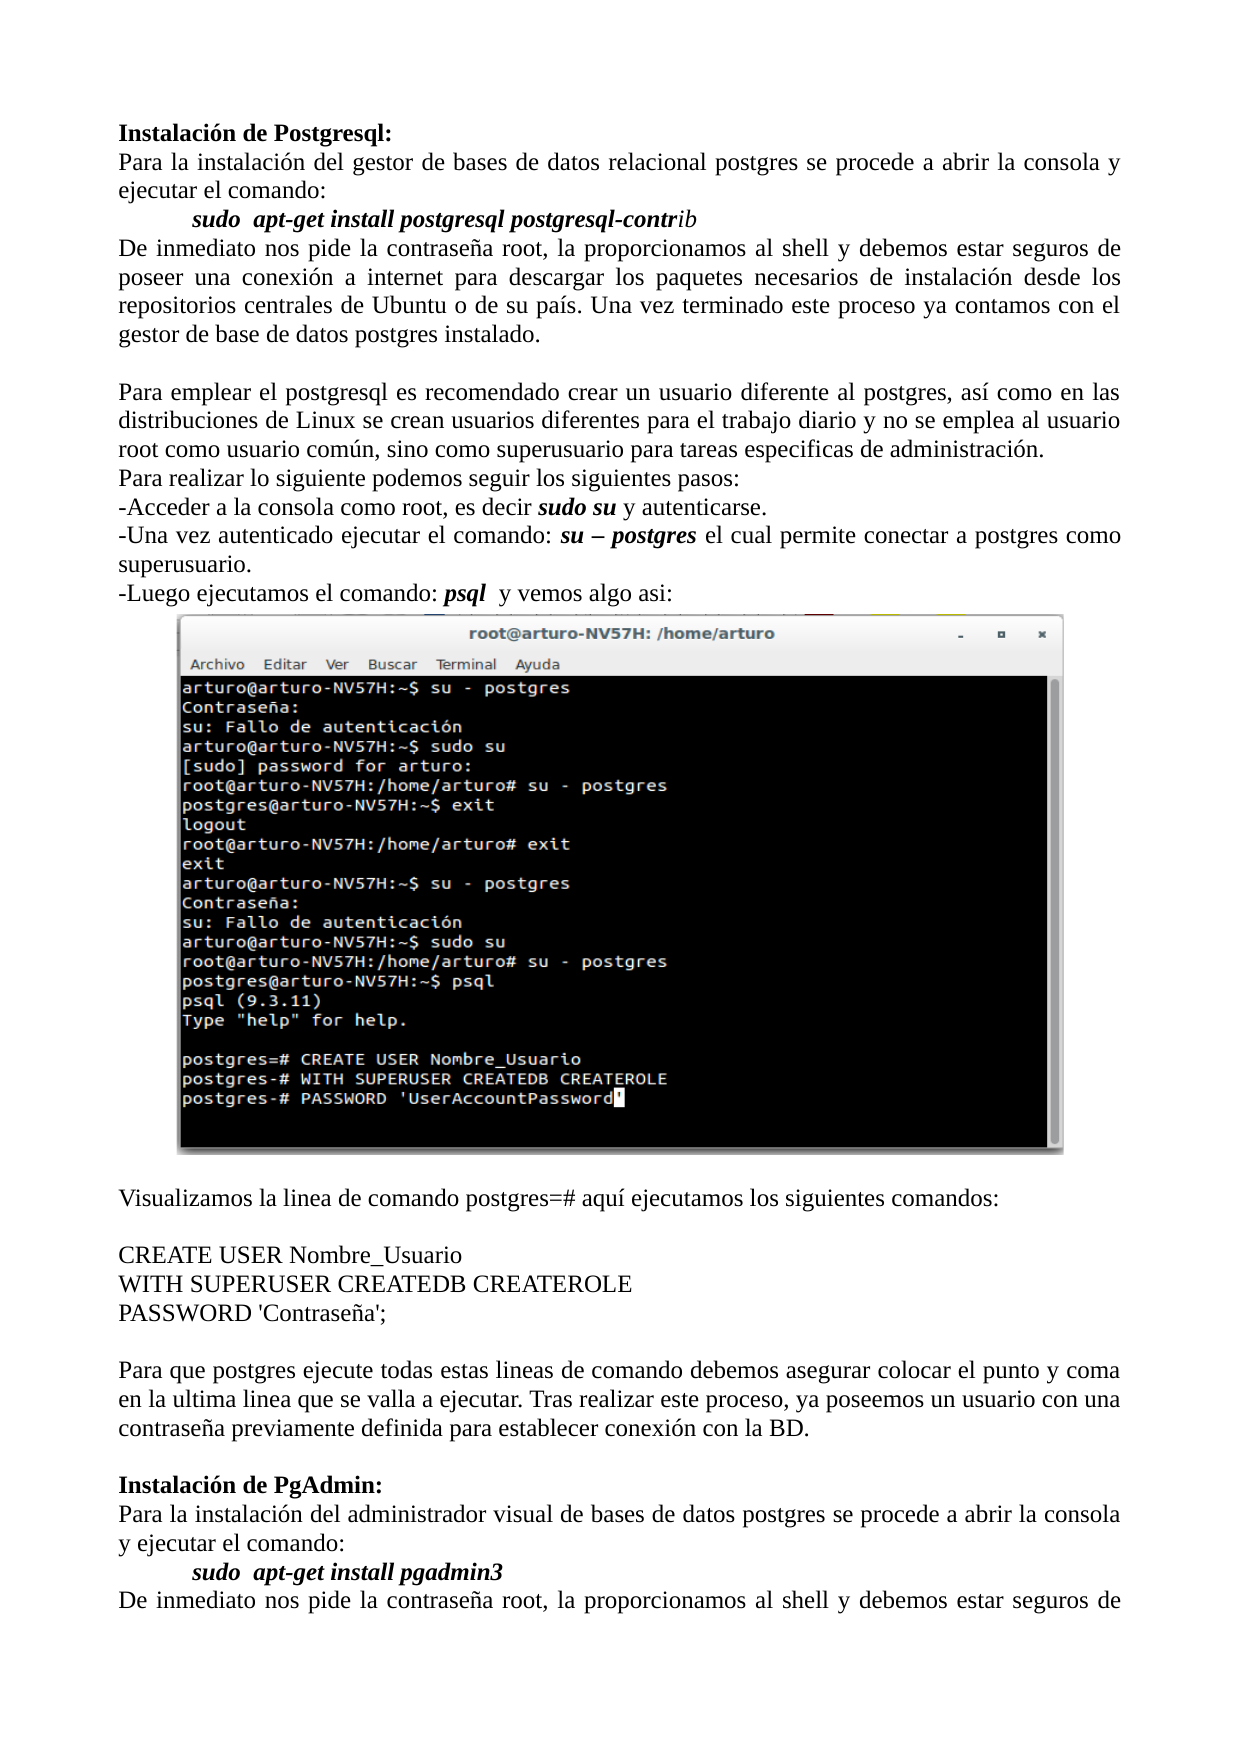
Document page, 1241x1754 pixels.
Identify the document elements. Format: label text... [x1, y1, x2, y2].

text Para la instalación del administrador visual de bases de datos postgres se procede a abrir la consola y ejecutar el comando: [118, 1499, 1122, 1557]
text Visualizamos la linea de comando postgres=# aquí ejecutamos los siguientes comandos: [118, 1183, 1122, 1212]
text -Luego ejecutamos el comando: psql y vemos algo asi: [118, 578, 1122, 607]
text -Acceder a la consola como root, es decir sudo su y autenticarse. [118, 492, 1122, 521]
text sudo apt-get install postgresql postgresql-contrib [118, 204, 1122, 233]
text PASSWORD 'Contraseña'; [118, 1298, 1122, 1327]
text Instalación de Postgresql: [118, 118, 1122, 147]
text Para la instalación del gestor de bases de datos relacional postgres se procede a abrir la consola y ejecutar el comando: [118, 147, 1122, 204]
text CREATE USER Nombre_Usuario [118, 1240, 1122, 1269]
text Para realizar lo siguiente podemos seguir los siguientes pasos: [118, 463, 1122, 492]
text Para que postgres ejecute todas estas lineas de comando debemos asegurar colocar el punto y coma en la ultima linea que se valla a ejecutar. Tras realizar este proceso, ya poseemos un usuario con una contraseña previamente definida para establecer conexión con la BD. [118, 1355, 1122, 1442]
picture [176, 614, 1064, 1155]
text De inmediato nos pide la contraseña root, la proporcionamos al shell y debemos estar seguros de [118, 1585, 1122, 1614]
text De inmediato nos pide la contraseña root, la proporcionamos al shell y debemos estar seguros de poseer una conexión a internet para descargar los paquetes necesarios de instalación desde los repositorios centrales de Ubuntu o de su país. Una vez terminado este proceso ya contamos con el gestor de base de datos postgres instalado. [118, 233, 1122, 348]
text -Una vez autenticado ejecutar el comando: su – postgres el cual permite conectar a postgres como superusuario. [118, 521, 1122, 578]
text WITH SUPERUSER CREATEDB CREATEROLE [118, 1269, 1122, 1298]
text sudo apt-get install pgadmin3 [118, 1557, 1122, 1585]
text Para emplear el postgresql es recomendado crear un usuario diferente al postgres, así como en las distribuciones de Linux se crean usuarios diferentes para el trabajo diario y no se emplea al usuario root como usuario común, sino como superusuario para tareas especificas de administración. [118, 377, 1122, 463]
text Instalación de PgAdmin: [118, 1470, 1122, 1499]
